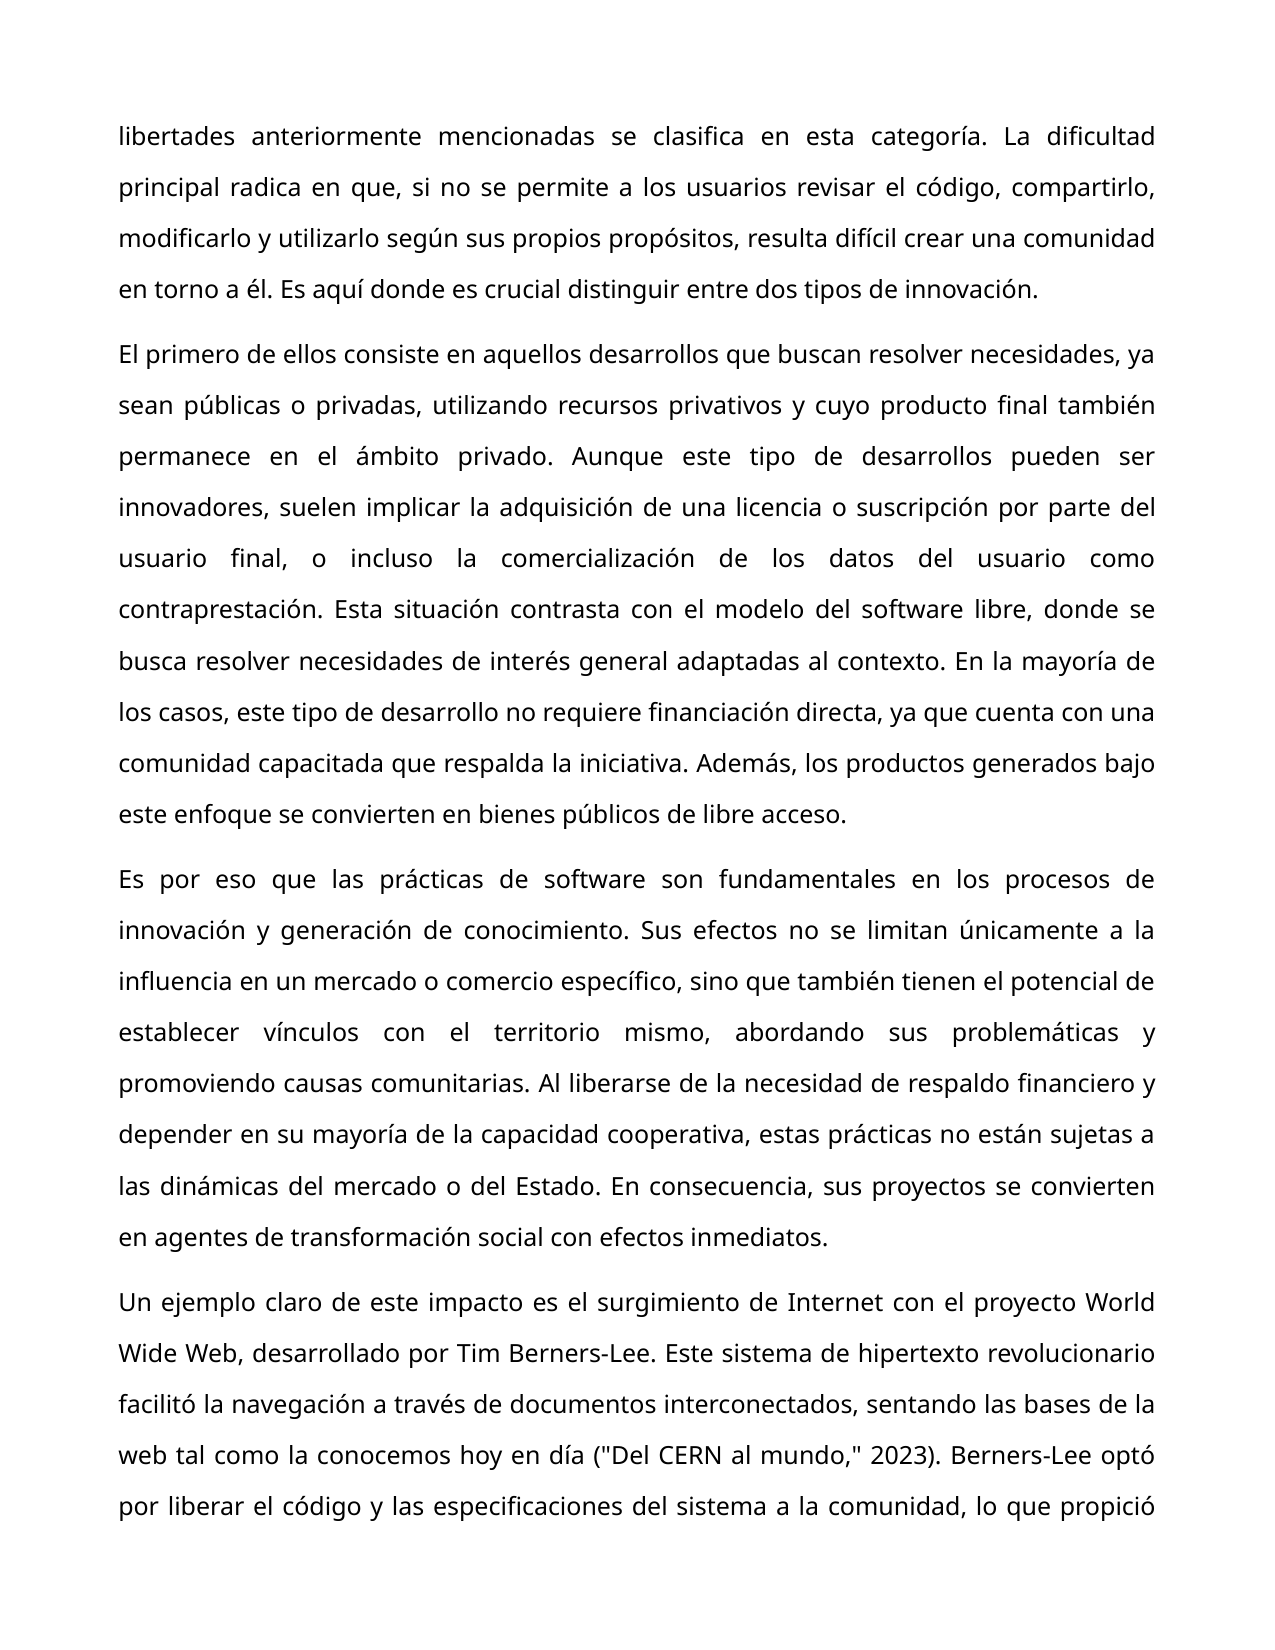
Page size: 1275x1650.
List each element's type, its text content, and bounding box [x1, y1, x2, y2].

text Un ejemplo claro de este impacto es el surgimiento de Internet con el proyecto World Wide Web, desarrollado por Tim Berners-Lee. Este sistema de hipertexto revolucionario facilitó la navegación a través de documentos interconectados, sentando las bases de la web tal como la conocemos hoy en día ("Del CERN al mundo," 2023). Berners-Lee optó por liberar el código y las especificaciones del sistema a la comunidad, lo que propició [118, 1285, 1157, 1523]
text El primero de ellos consiste en aquellos desarrollos que buscan resolver necesidades, ya sean públicas o privadas, utilizando recursos privativos y cuyo producto final también permanece en el ámbito privado. Aunque este tipo de desarrollos pueden ser innovadores, suelen implicar la adquisición de una licencia o suscripción por parte del usuario final, o incluso la comercialización de los datos del usuario como contraprestación. Esta situación contrasta con el modelo del software libre, donde se busca resolver necesidades de interés general adaptadas al contexto. En la mayoría de los casos, este tipo de desarrollo no requiere financiación directa, ya que cuenta con una comunidad capacitada que respalda la iniciativa. Además, los productos generados bajo este enfoque se convierten en bienes públicos de libre acceso. [118, 337, 1157, 830]
text libertades anteriormente mencionadas se clasifica en esta categoría. La dificultad principal radica en que, si no se permite a los usuarios revisar el código, compartirlo, modificarlo y utilizarlo según sus propios propósitos, resulta difícil crear una comunidad en torno a él. Es aquí donde es crucial distinguir entre dos tipos de innovación. [118, 118, 1157, 305]
text Es por eso que las prácticas de software son fundamentales en los procesos de innovación y generación de conocimiento. Sus efectos no se limitan únicamente a la influencia en un mercado o comercio específico, sino que también tienen el potencial de establecer vínculos con el territorio mismo, abordando sus problemáticas y promoviendo causas comunitarias. Al liberarse de la necesidad de respaldo financiero y depender en su mayoría de la capacidad cooperativa, estas prácticas no están sujetas a las dinámicas del mercado o del Estado. En consecuencia, sus proyectos se convierten en agentes de transformación social con efectos inmediatos. [118, 862, 1157, 1253]
